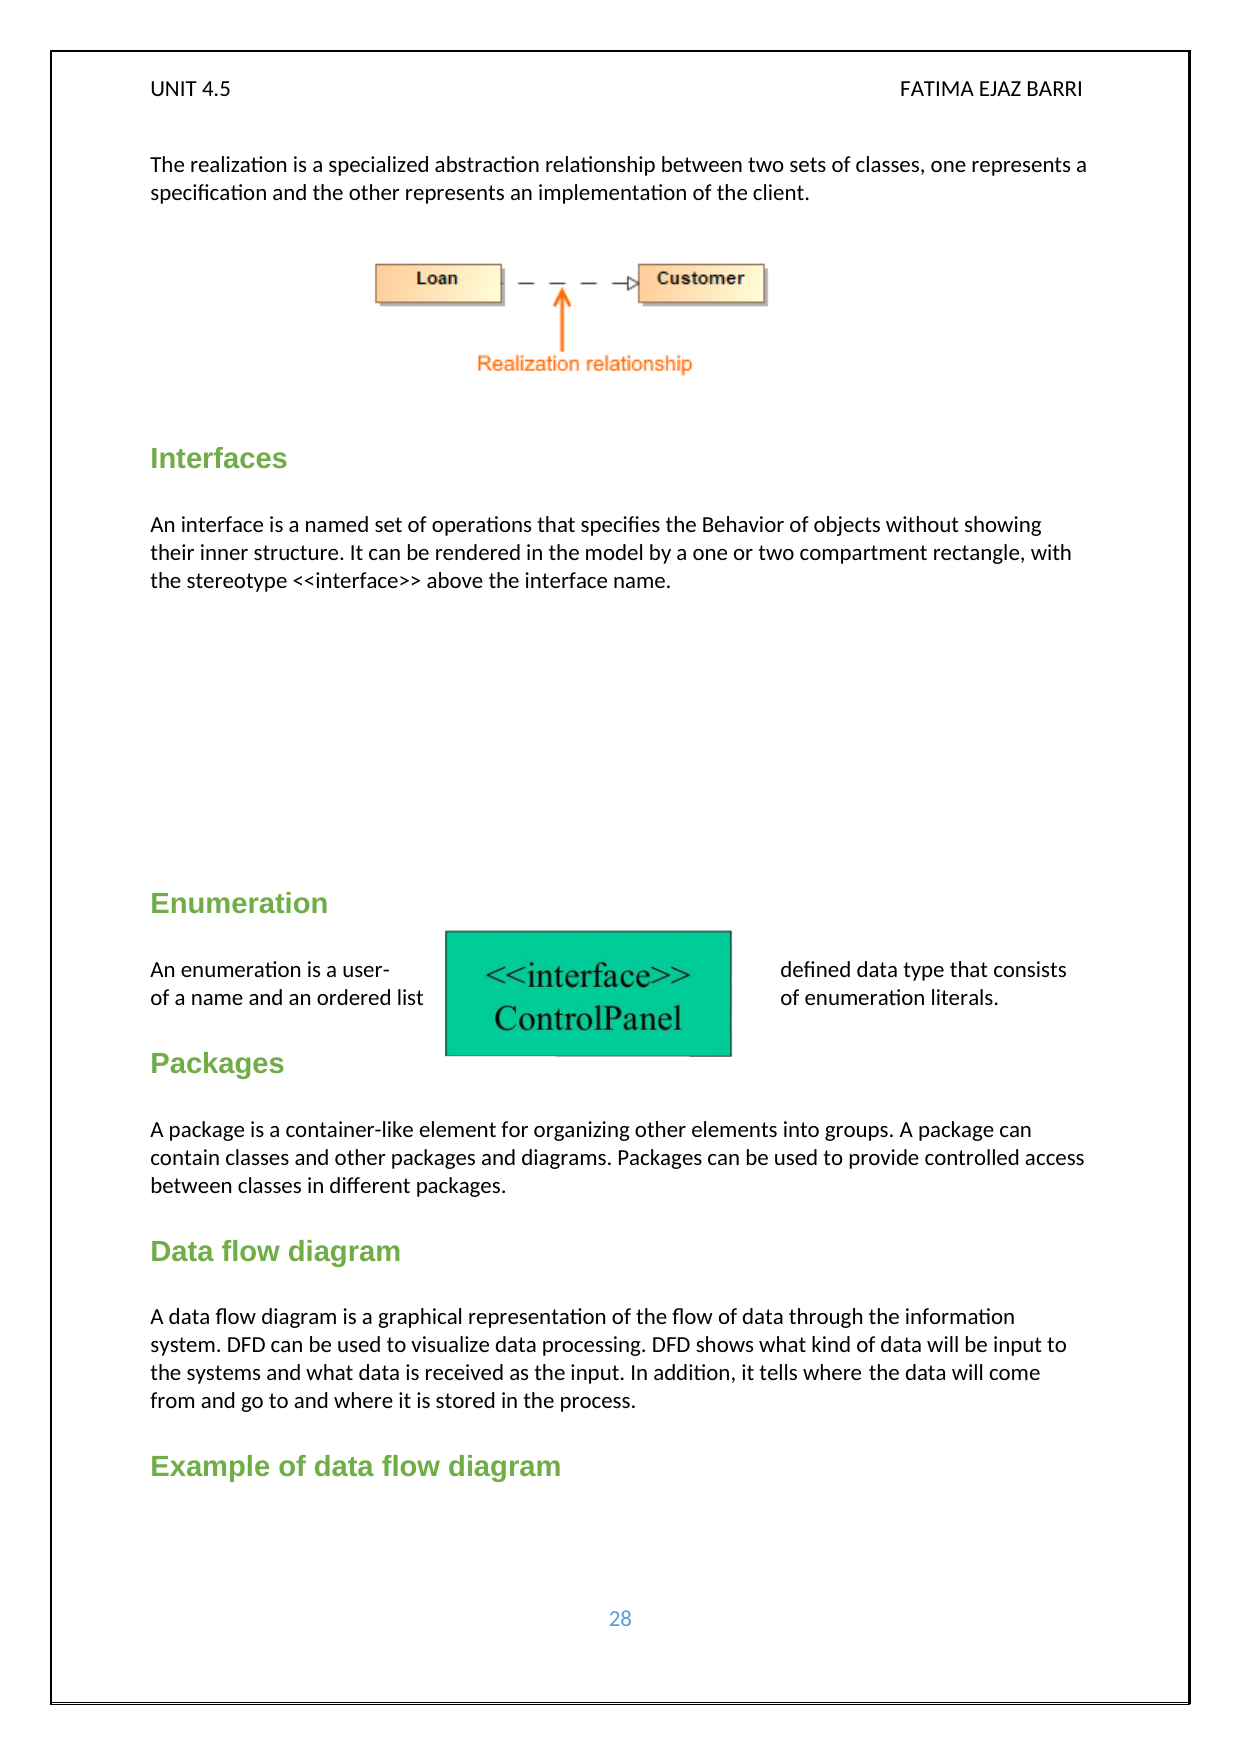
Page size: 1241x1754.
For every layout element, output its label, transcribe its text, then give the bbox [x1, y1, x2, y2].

text Example of data flow diagram [150, 1449, 1090, 1483]
text Enumeration [150, 887, 1090, 920]
text Packages [150, 1046, 1090, 1080]
text The realization is a specialized abstraction relationship between two sets of classes, one represents a specification and the other represents an implementation of the client. [150, 150, 1090, 206]
text An enumeration is a user-defined data type that consists of a name and an ordered list of enumeration literals. [150, 955, 444, 1011]
text A package is a container-like element for organizing other elements into groups. A package can contain classes and other packages and diagrams. Packages can be used to provide controlled access between classes in different packages. [150, 1115, 1090, 1199]
text An enumeration is a user-defined data type that consists of a name and an ordered list of enumeration literals. [733, 955, 1090, 1011]
text Interfaces [150, 441, 1090, 475]
text Data flow diagram [150, 1234, 1090, 1267]
text An interface is a named set of operations that specifies the Behavior of objects without showing their inner structure. It can be rendered in the model by a one or two compartment rectangle, with the stereotype <<interface>> above the interface name. [150, 510, 1090, 594]
text A data flow diagram is a graphical representation of the flow of data through the information system. DFD can be used to visualize data processing. DFD shows what kind of data will be input to the systems and what data is received as the input. In addition, it tells where the data will come from and go to and where it is stored in the process. [150, 1302, 1090, 1414]
